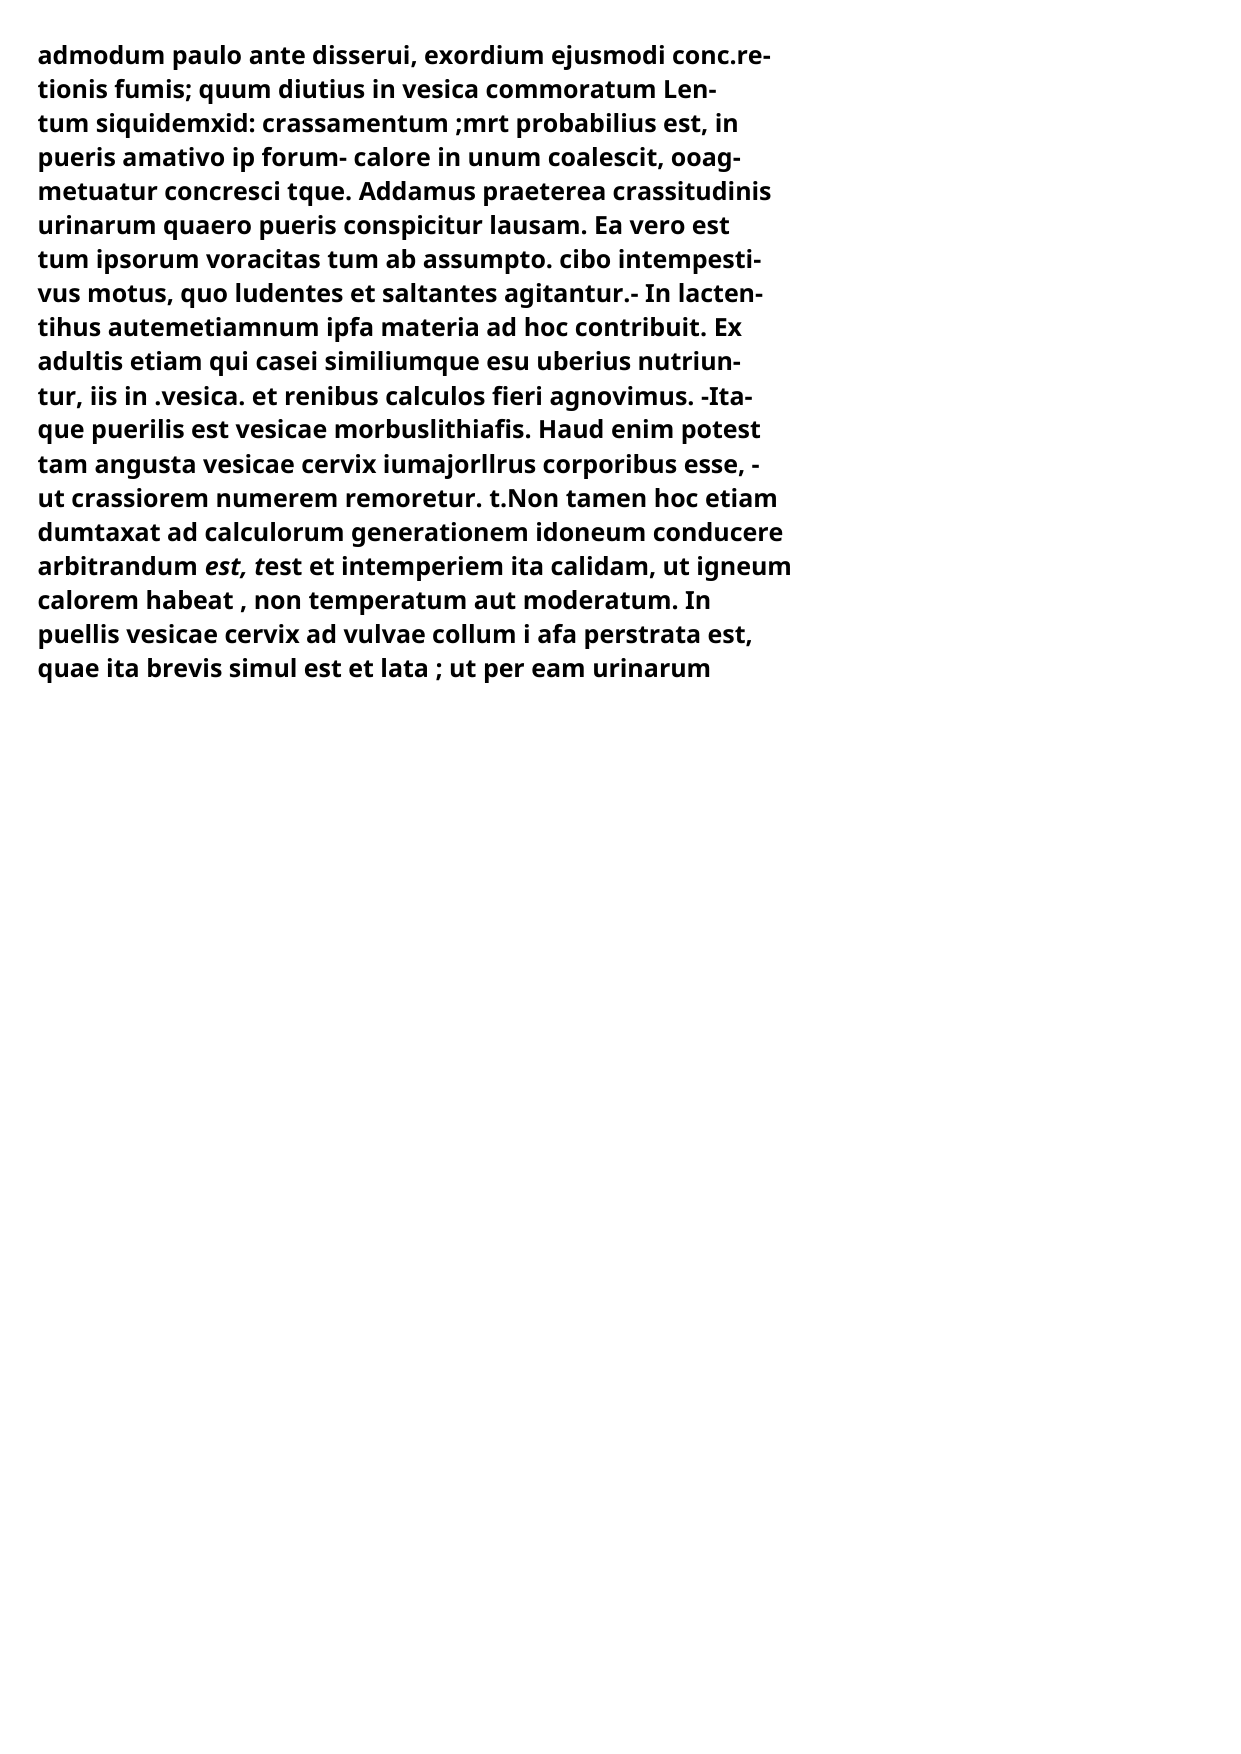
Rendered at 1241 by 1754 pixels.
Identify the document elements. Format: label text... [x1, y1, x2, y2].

text admodum paulo ante disserui, exordium ejusmodi conc.re- tionis fumis; quum diutius in vesica commoratum Len- tum siquidemxid: crassamentum ;mrt probabilius est, in pueris amativo ip forum- calore in unum coalescit, ooag- metuatur concresci tque. Addamus praeterea crassitudinis urinarum quaero pueris conspicitur lausam. Ea vero est tum ipsorum voracitas tum ab assumpto. cibo intempesti- vus motus, quo ludentes et saltantes agitantur.- In lacten- tihus autemetiamnum ipfa materia ad hoc contribuit. Ex adultis etiam qui casei similiumque esu uberius nutriun- tur, iis in .vesica. et renibus calculos fieri agnovimus. -Ita- que puerilis est vesicae morbuslithiafis. Haud enim potest tam angusta vesicae cervix iumajorllrus corporibus esse, - ut crassiorem numerem remoretur. t.Non tamen hoc etiam dumtaxat ad calculorum generationem idoneum conducere arbitrandum est, test et intemperiem ita calidam, ut igneum calorem habeat , non temperatum aut moderatum. In puellis vesicae cervix ad vulvae collum i afa perstrata est, quae ita brevis simul est et lata ; ut per eam urinarum [37, 37, 1203, 685]
